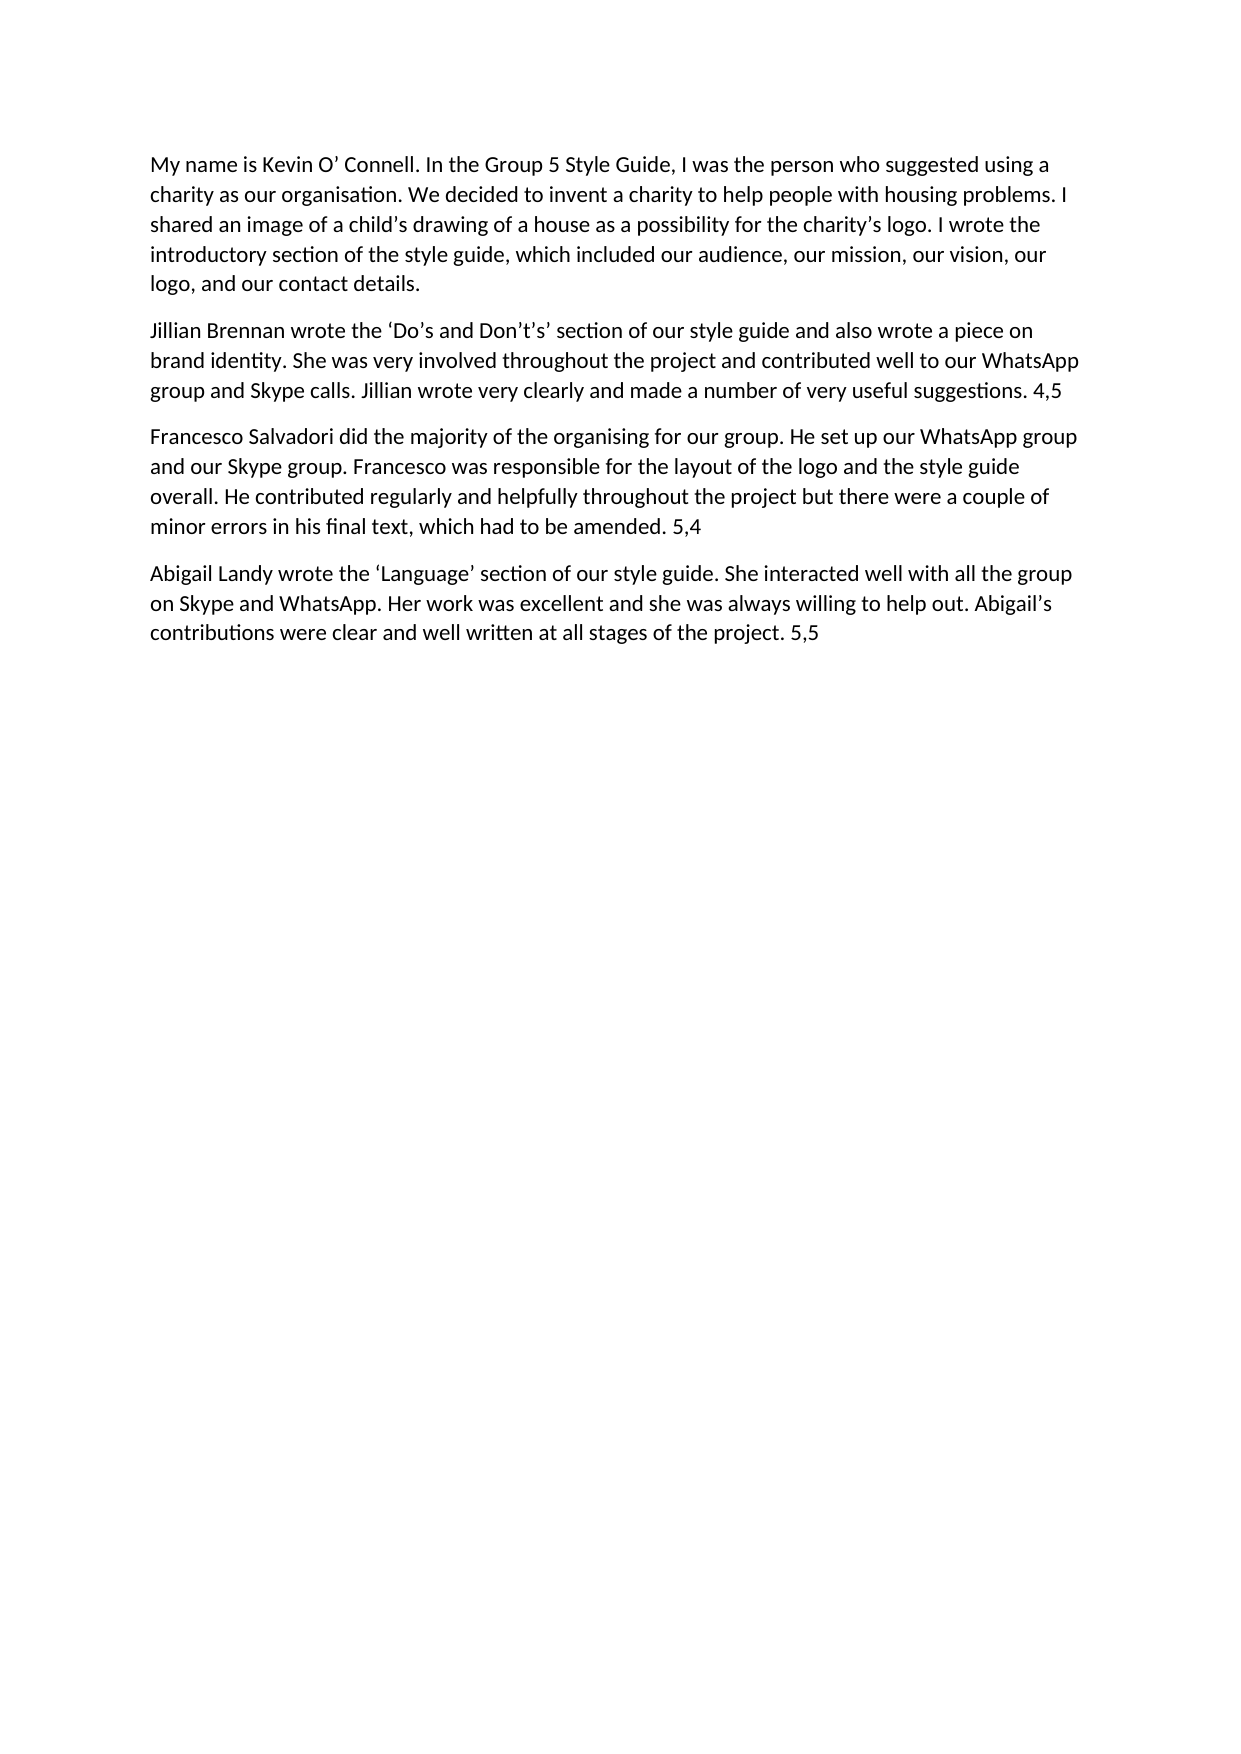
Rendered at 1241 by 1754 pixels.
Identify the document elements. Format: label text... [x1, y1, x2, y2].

text Francesco Salvadori did the majority of the organising for our group. He set up our WhatsApp group and our Skype group. Francesco was responsible for the layout of the logo and the style guide overall. He contributed regularly and helpfully throughout the project but there were a couple of minor errors in his final text, which had to be amended. 5,4 [150, 422, 1090, 540]
text Jillian Brennan wrote the ‘Do’s and Don’t’s’ section of our style guide and also wrote a piece on brand identity. She was very involved throughout the project and contributed well to our WhatsApp group and Skype calls. Jillian wrote very clearly and made a number of very useful suggestions. 4,5 [150, 316, 1090, 404]
text My name is Kevin O’ Connell. In the Group 5 Style Guide, I was the person who suggested using a charity as our organisation. We decided to invent a charity to help people with housing problems. I shared an image of a child’s drawing of a house as a possibility for the charity’s logo. I wrote the introductory section of the style guide, which included our audience, our mission, our vision, our logo, and our contact details. [150, 150, 1090, 298]
text Abigail Landy wrote the ‘Language’ section of our style guide. She interacted well with all the group on Skype and WhatsApp. Her work was excellent and she was always willing to help out. Abigail’s contributions were clear and well written at all stages of the project. 5,5 [150, 559, 1090, 647]
